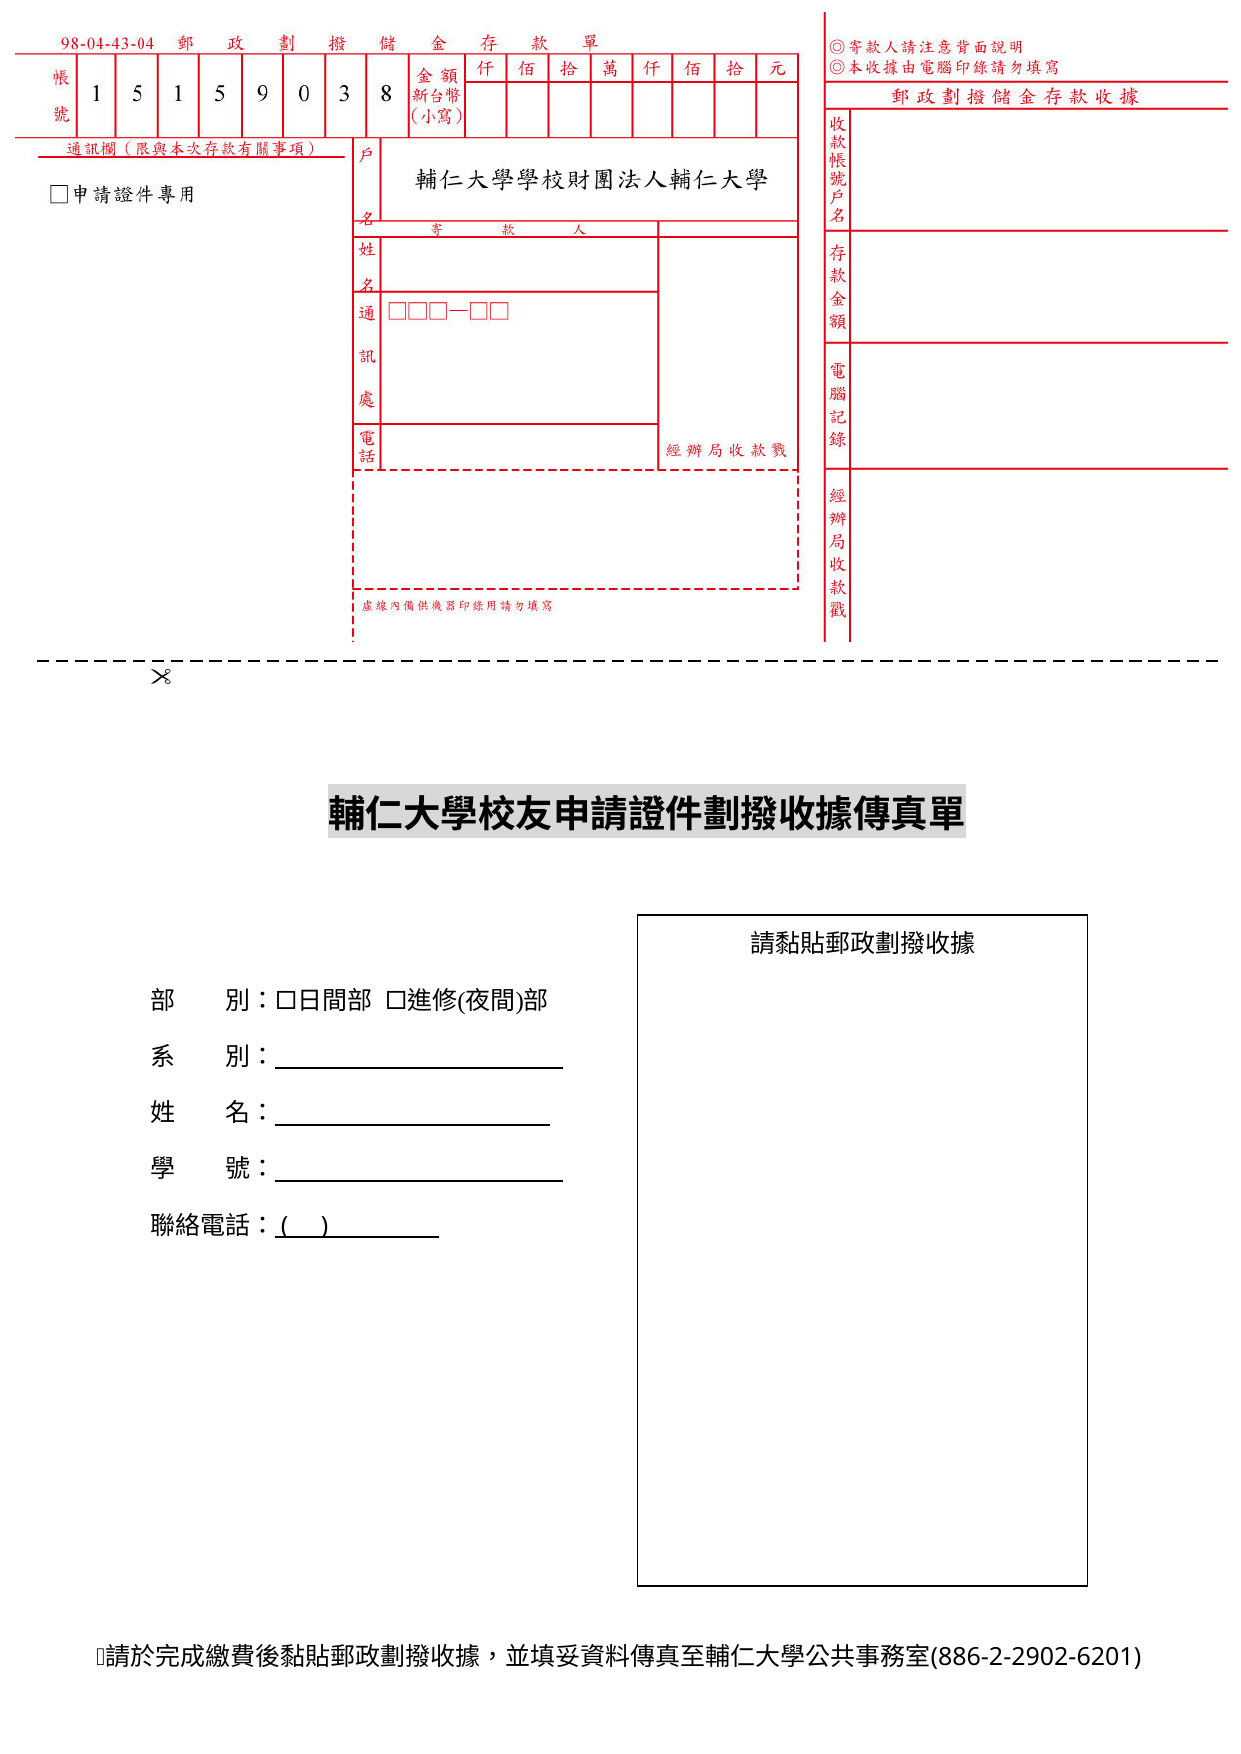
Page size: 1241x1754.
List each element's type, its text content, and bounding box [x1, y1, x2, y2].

text [1088, 1036, 1144, 1073]
text 聯絡電話： ( ) [150, 1204, 637, 1242]
text 部 別：日間部 進修(夜間)部 [150, 979, 637, 1017]
text 請黏貼郵政劃撥收據 [653, 923, 1071, 959]
text 系 別： [150, 1036, 637, 1073]
text 請於完成繳費後黏貼郵政劃撥收據，並填妥資料傳真至輔仁大學公共事務室(886-2-2902-6201) [94, 1636, 1144, 1673]
picture [15, 12, 1229, 642]
text [1088, 1204, 1144, 1242]
text 輔仁大學校友申請證件劃撥收據傳真單 [150, 773, 1144, 848]
text 學 號： [150, 1148, 637, 1186]
text 姓 名： [150, 1092, 637, 1129]
text [1088, 1148, 1144, 1186]
text [0, 4, 1240, 649]
text [1088, 1092, 1144, 1129]
text [1088, 979, 1144, 1017]
text  [150, 661, 1144, 698]
